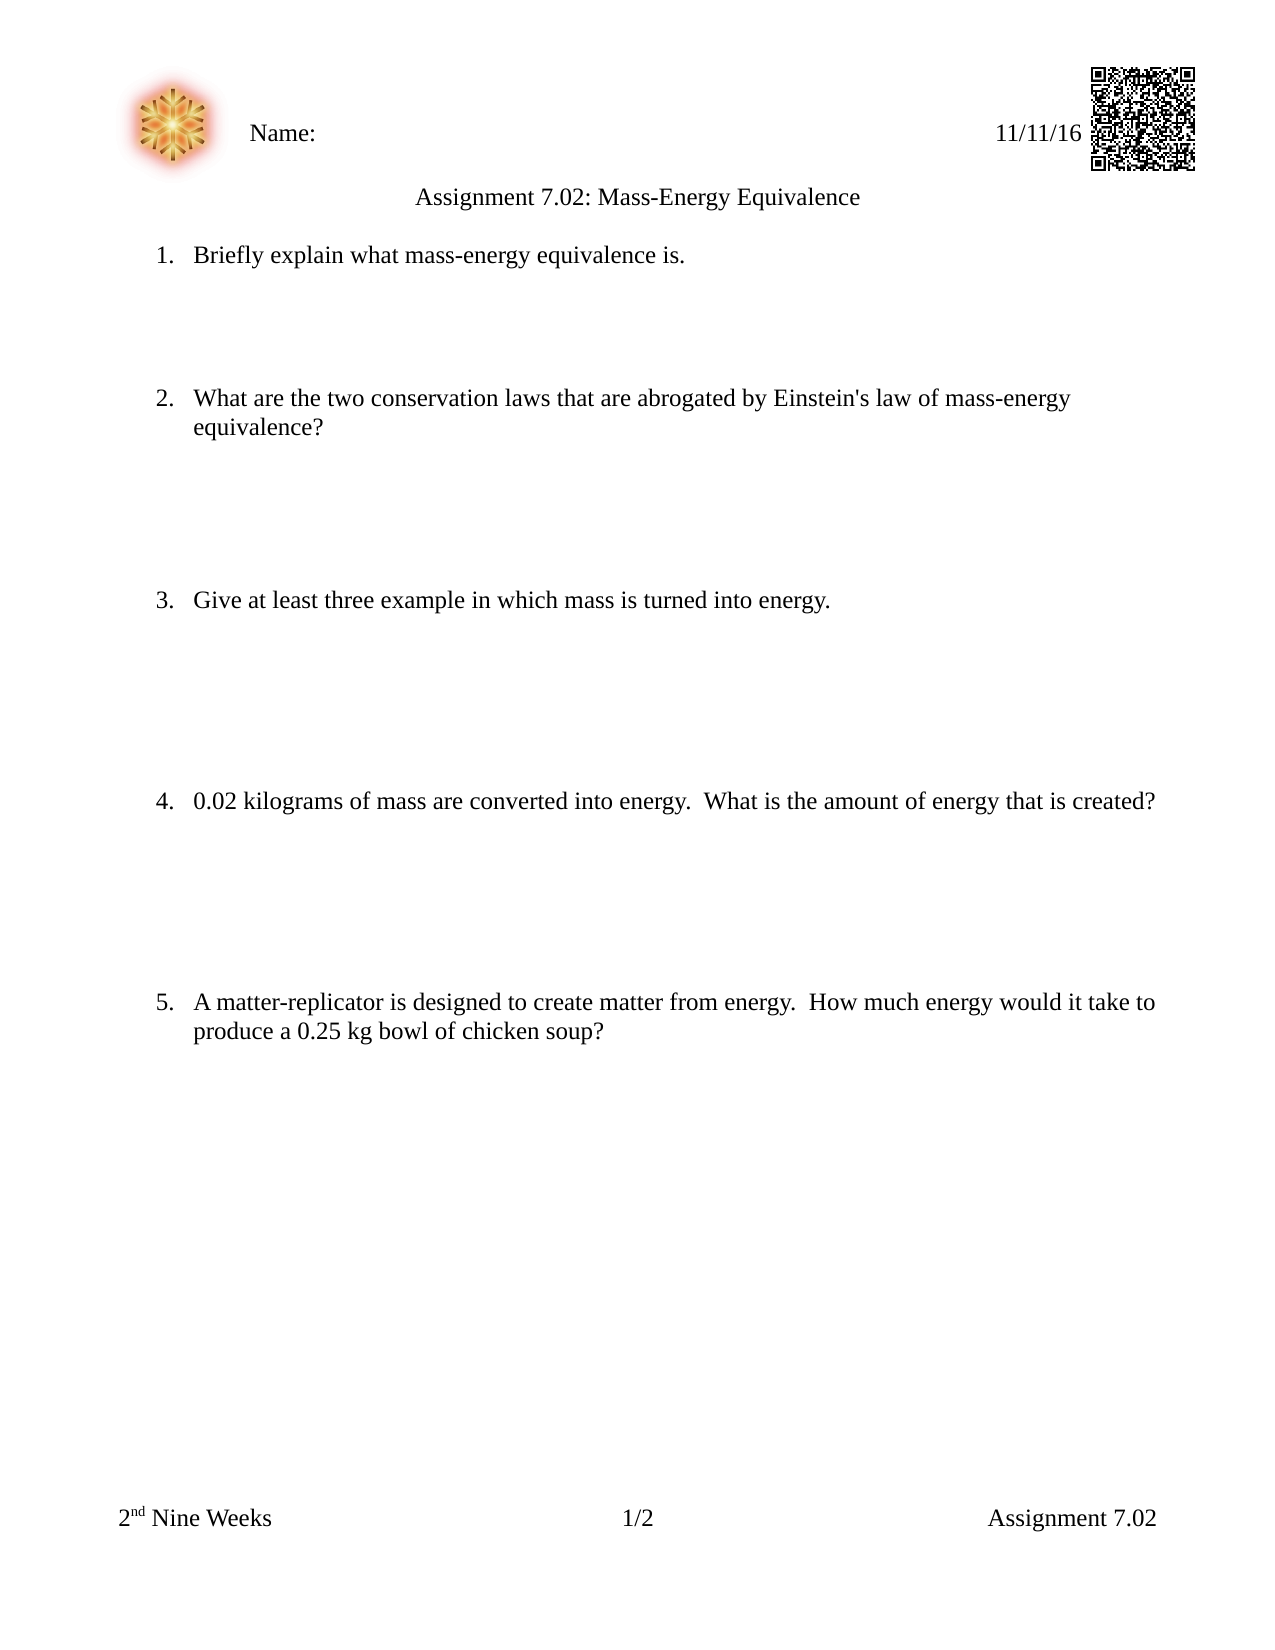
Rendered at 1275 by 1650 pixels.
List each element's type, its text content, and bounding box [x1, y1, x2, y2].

list Give at least three example in which mass is turned into energy. [156, 585, 1157, 613]
picture [1082, 58, 1203, 179]
list Briefly explain what mass-energy equivalence is. [156, 240, 1157, 268]
list A matter-replicator is designed to create matter from energy. How much energy would it take to produce a 0.25 kg bowl of chicken soup? [156, 987, 1157, 1045]
picture [116, 66, 229, 183]
list What are the two conservation laws that are abrogated by Einstein's law of mass-energy equivalence? [156, 383, 1157, 441]
text Assignment 7.02: Mass-Energy Equivalence [118, 176, 1157, 211]
list 0.02 kilograms of mass are converted into energy. What is the amount of energy that is created? [156, 786, 1157, 815]
